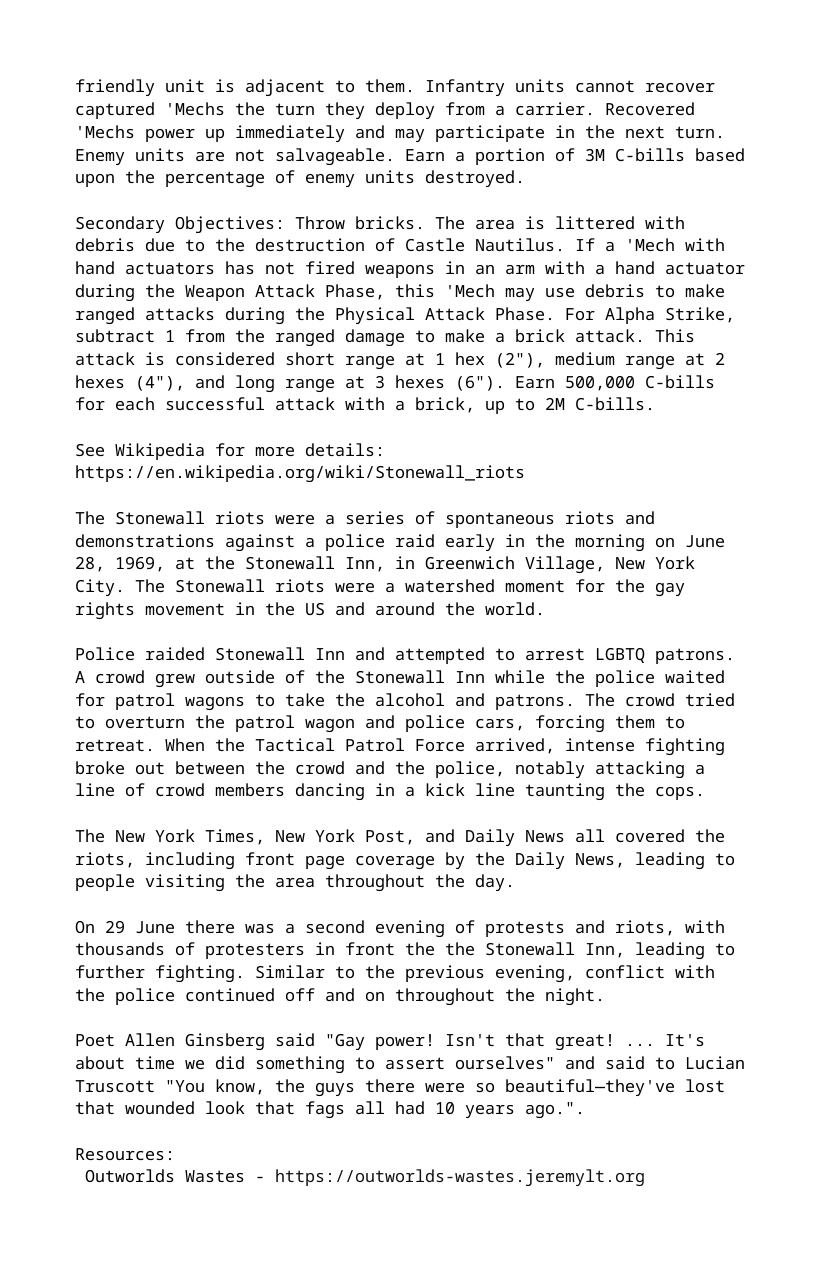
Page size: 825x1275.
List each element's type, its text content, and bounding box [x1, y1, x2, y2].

text Police raided Stonewall Inn and attempted to arrest LGBTQ patrons. A crowd grew outside of the Stonewall Inn while the police waited for patrol wagons to take the alcohol and patrons. The crowd tried to overturn the patrol wagon and police cars, forcing them to retreat. When the Tactical Patrol Force arrived, intense fighting broke out between the crowd and the police, notably attacking a line of crowd members dancing in a kick line taunting the cops. [75, 643, 750, 802]
text friendly unit is adjacent to them. Infantry units cannot recover captured 'Mechs the turn they deploy from a carrier. Recovered 'Mechs power up immediately and may participate in the next turn. Enemy units are not salvageable. Earn a portion of 3M C-bills based upon the percentage of enemy units destroyed. Secondary Objectives: Throw bricks. The area is littered with debris due to the destruction of Castle Nautilus. If a 'Mech with hand actuators has not fired weapons in an arm with a hand actuator during the Weapon Attack Phase, this 'Mech may use debris to make ranged attacks during the Physical Attack Phase. For Alpha Strike, subtract 1 from the ranged damage to make a brick attack. This attack is considered short range at 1 hex (2"), medium range at 2 hexes (4"), and long range at 3 hexes (6"). Earn 500,000 C-bills for each successful attack with a brick, up to 2M C-bills. [75, 75, 750, 416]
text See Wikipedia for more details: https://en.wikipedia.org/wiki/Stonewall_riots [75, 438, 750, 484]
text The New York Times, New York Post, and Daily News all covered the riots, including front page coverage by the Daily News, leading to people visiting the area throughout the day. [75, 824, 750, 892]
text Poet Allen Ginsberg said "Gay power! Isn't that great! ... It's about time we did something to assert ourselves" and said to Lucian Truscott "You know, the guys there were so beautiful—they've lost that wounded look that fags all had 10 years ago.". [75, 1029, 750, 1119]
text Outworlds Wastes - https://outworlds-wastes.jeremylt.org [75, 1165, 750, 1188]
text Resources: [75, 1142, 750, 1165]
text The Stonewall riots were a series of spontaneous riots and demonstrations against a police raid early in the morning on June 28, 1969, at the Stonewall Inn, in Greenwich Village, New York City. The Stonewall riots were a watershed moment for the gay rights movement in the US and around the world. [75, 506, 750, 620]
text On 29 June there was a second evening of protests and riots, with thousands of protesters in front the the Stonewall Inn, leading to further fighting. Similar to the previous evening, conflict with the police continued off and on throughout the night. [75, 915, 750, 1006]
